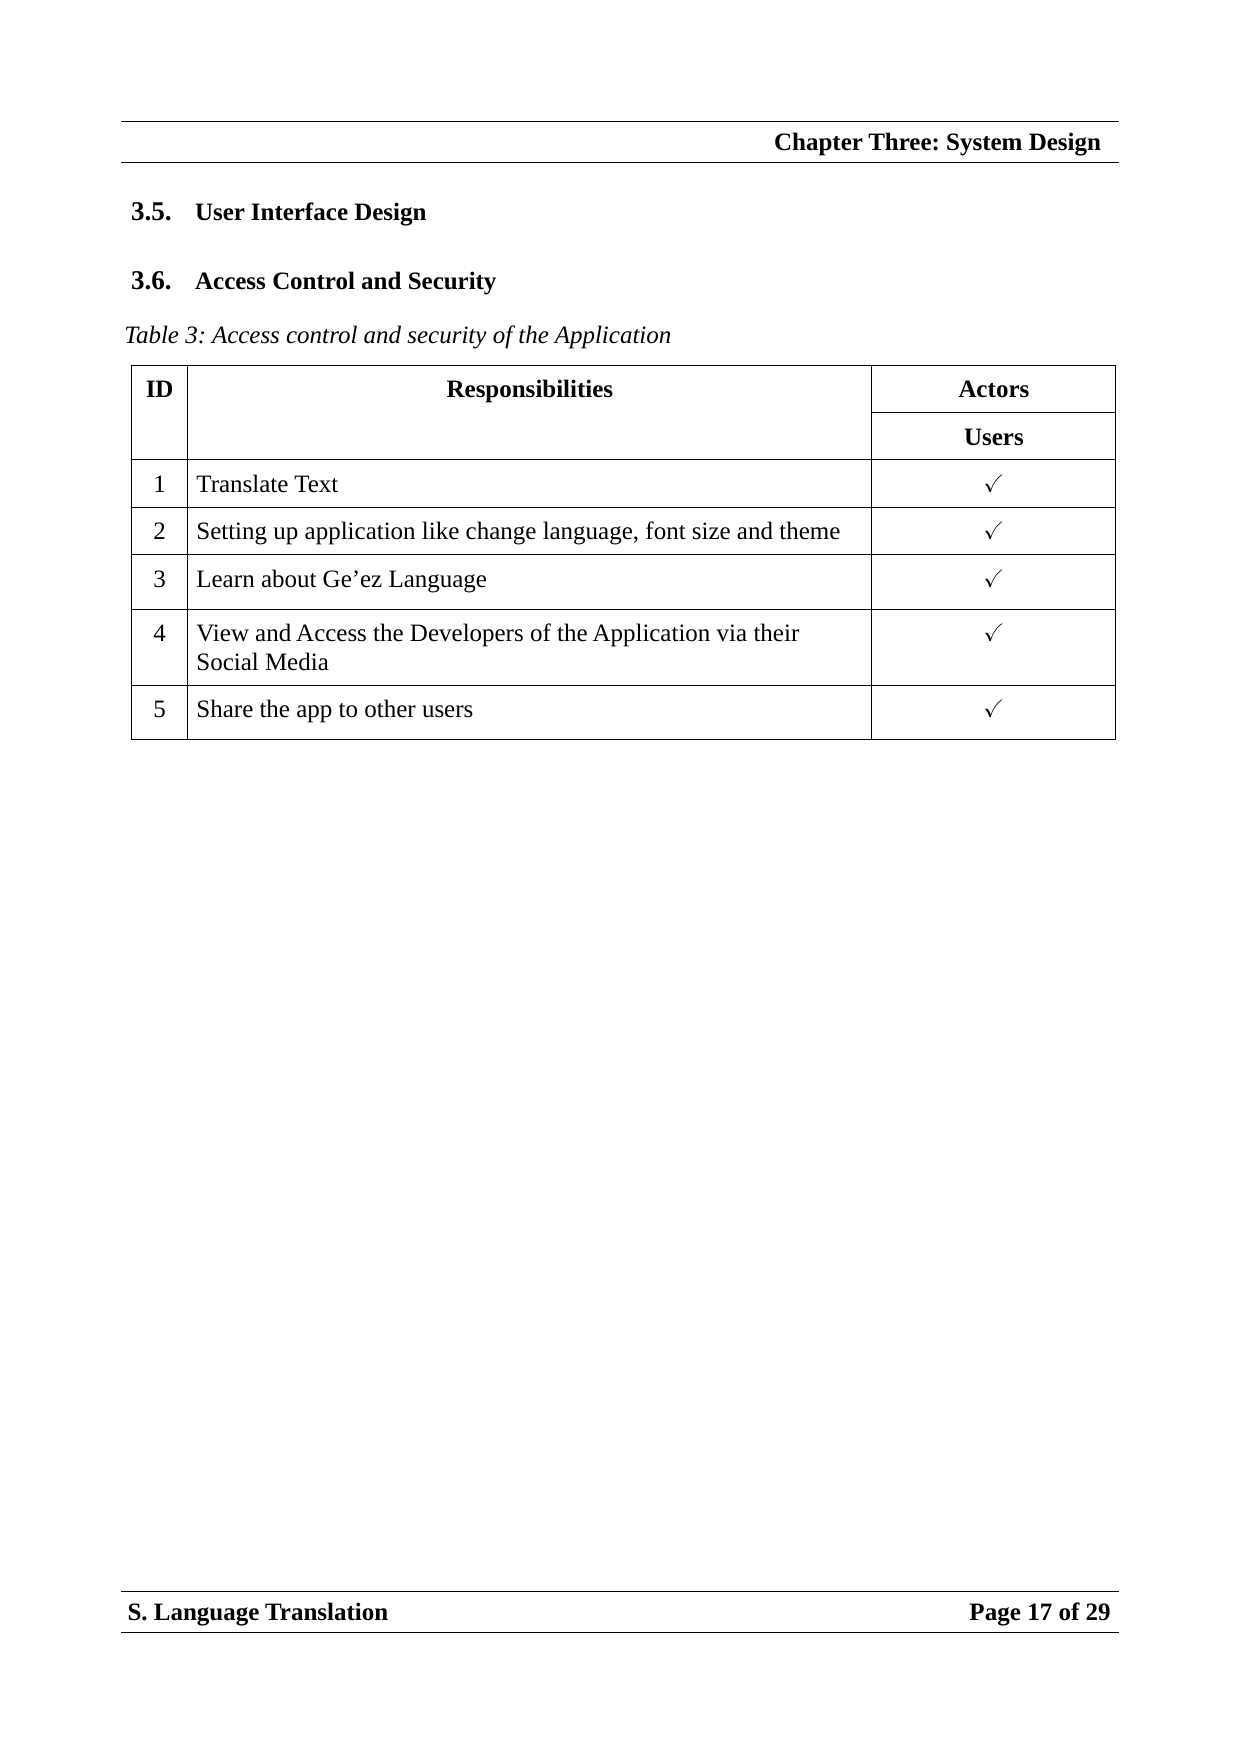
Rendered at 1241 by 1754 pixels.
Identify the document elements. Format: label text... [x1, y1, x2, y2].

table_cell ✓ [872, 555, 1115, 608]
text Table 3: Access control and security of the Application [121, 317, 1119, 352]
table_cell Setting up application like change language, font size and theme [188, 508, 871, 554]
table_cell 4 [132, 610, 187, 684]
table_header Actors [872, 366, 1115, 412]
table_cell ✓ [872, 460, 1115, 507]
table_cell 2 [132, 508, 187, 554]
table_cell ✓ [872, 686, 1115, 739]
table_cell Learn about Ge’ez Language [188, 555, 871, 608]
table_cell Share the app to other users [188, 686, 871, 739]
table_cell 3 [132, 555, 187, 608]
subtitle Access Control and Security [121, 261, 1119, 295]
table_cell View and Access the Developers of the Application via their Social Media [188, 610, 871, 684]
table_cell 5 [132, 686, 187, 739]
subtitle User Interface Design [121, 192, 1119, 226]
table_cell Translate Text [188, 460, 871, 507]
table_cell 1 [132, 460, 187, 507]
table_cell ✓ [872, 610, 1115, 684]
table_header ID [132, 366, 187, 459]
table_header Responsibilities [188, 366, 871, 459]
table_cell Users [872, 413, 1115, 459]
table_cell ✓ [872, 508, 1115, 554]
